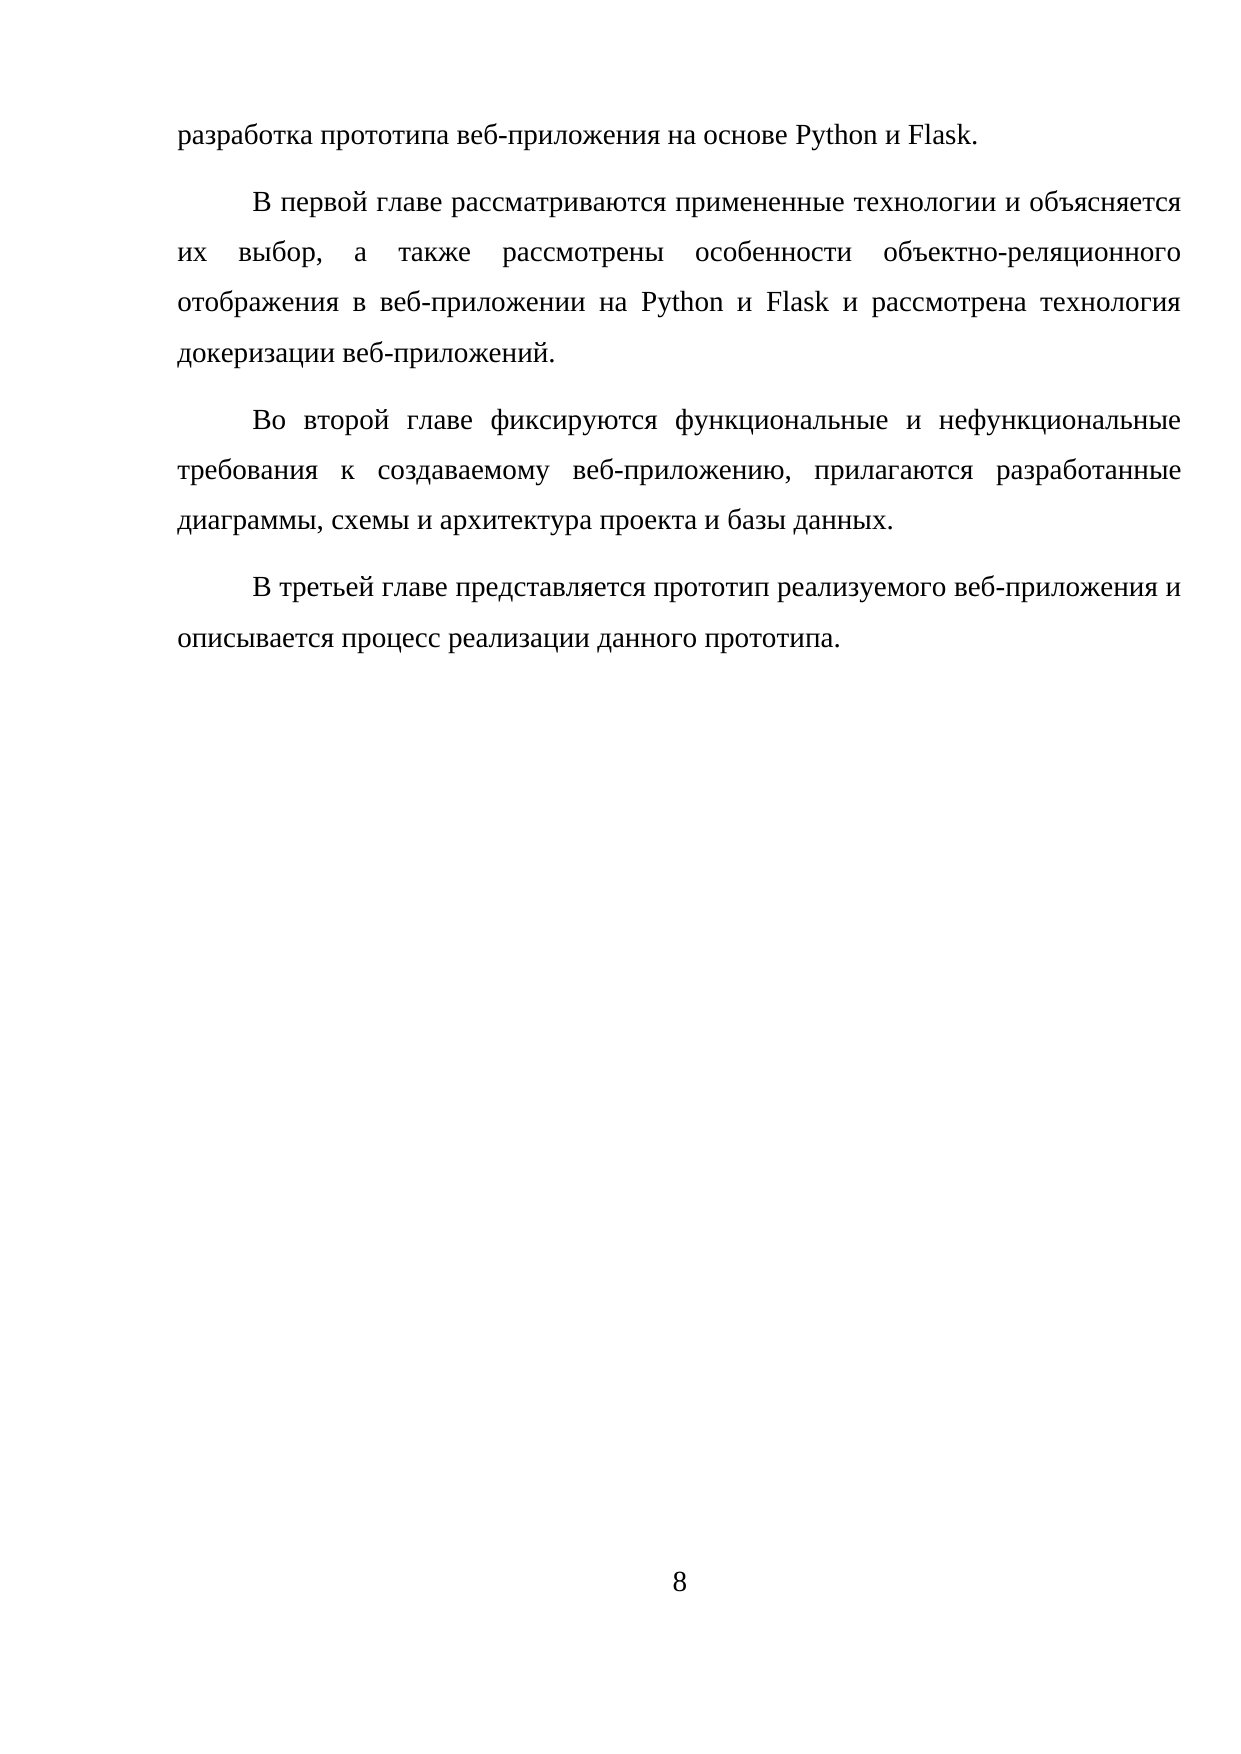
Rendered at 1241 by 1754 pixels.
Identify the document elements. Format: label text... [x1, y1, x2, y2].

text В третьей главе представляется прототип реализуемого веб-приложения и описывается процесс реализации данного прототипа. [177, 569, 1182, 653]
text разработка прототипа веб-приложения на основе Python и Flask. [177, 117, 1182, 151]
text Во второй главе фиксируются функциональные и нефункциональные требования к создаваемому веб-приложению, прилагаются разработанные диаграммы, схемы и архитектура проекта и базы данных. [177, 402, 1182, 536]
text В первой главе рассматриваются примененные технологии и объясняется их выбор, а также рассмотрены особенности объектно-реляционного отображения в веб-приложении на Python и Flask и рассмотрена технология докеризации веб-приложений. [177, 184, 1182, 368]
